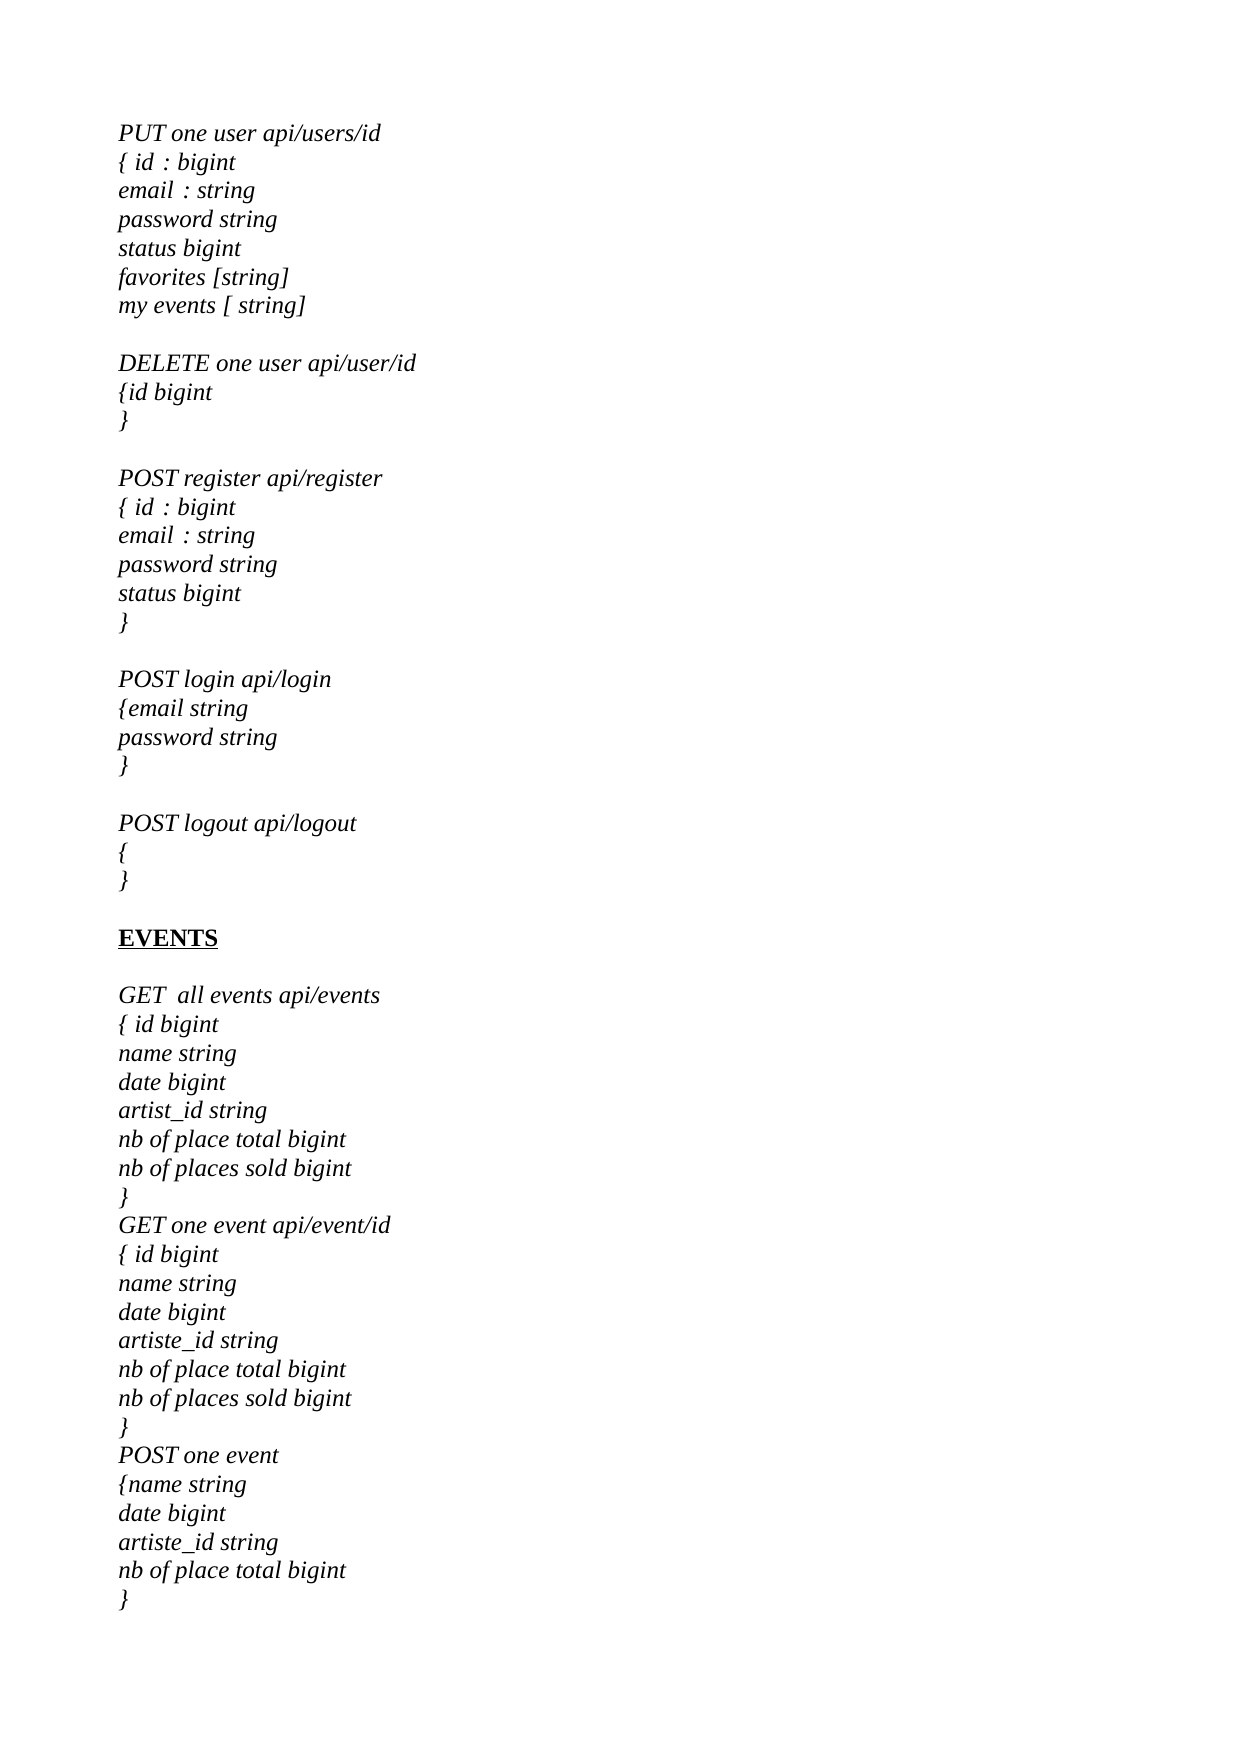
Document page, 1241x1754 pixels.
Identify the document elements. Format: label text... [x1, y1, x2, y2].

text nb of places sold bigint [118, 1153, 1122, 1182]
text date bigint [118, 1498, 1122, 1527]
text nb of place total bigint [118, 1556, 1122, 1584]
text POST register api/register [118, 463, 1122, 492]
text } [118, 751, 1122, 779]
text artist_id string [118, 1096, 1122, 1124]
text } [118, 866, 1122, 894]
text } [118, 1584, 1122, 1613]
text email : string [118, 521, 1122, 549]
text artiste_id string [118, 1527, 1122, 1556]
text GET all events api/events [118, 981, 1122, 1009]
text nb of place total bigint [118, 1354, 1122, 1383]
text { id : bigint [118, 147, 1122, 176]
text favorites [string] [118, 262, 1122, 291]
text { id bigint [118, 1009, 1122, 1038]
text } [118, 406, 1122, 434]
text GET one event api/event/id [118, 1211, 1122, 1239]
text } [118, 1412, 1122, 1441]
text } [118, 1182, 1122, 1211]
text date bigint [118, 1297, 1122, 1326]
text {id bigint [118, 377, 1122, 406]
text password string [118, 549, 1122, 578]
text password string [118, 204, 1122, 233]
text POST one event [118, 1441, 1122, 1469]
text PUT one user api/users/id [118, 118, 1122, 147]
text } [118, 607, 1122, 636]
text POST logout api/logout [118, 808, 1122, 837]
text {name string [118, 1469, 1122, 1498]
text status bigint [118, 578, 1122, 607]
text password string [118, 722, 1122, 751]
text name string [118, 1038, 1122, 1067]
text DELETE one user api/user/id [118, 348, 1122, 377]
text nb of place total bigint [118, 1124, 1122, 1153]
text nb of places sold bigint [118, 1383, 1122, 1412]
text my events [ string] [118, 291, 1122, 319]
text { id bigint [118, 1239, 1122, 1268]
text { [118, 837, 1122, 866]
text artiste_id string [118, 1326, 1122, 1354]
text status bigint [118, 233, 1122, 262]
text EVENTS [118, 923, 1122, 952]
text POST login api/login [118, 664, 1122, 693]
text { id : bigint [118, 492, 1122, 521]
text {email string [118, 693, 1122, 722]
text name string [118, 1268, 1122, 1297]
text email : string [118, 176, 1122, 204]
text date bigint [118, 1067, 1122, 1096]
